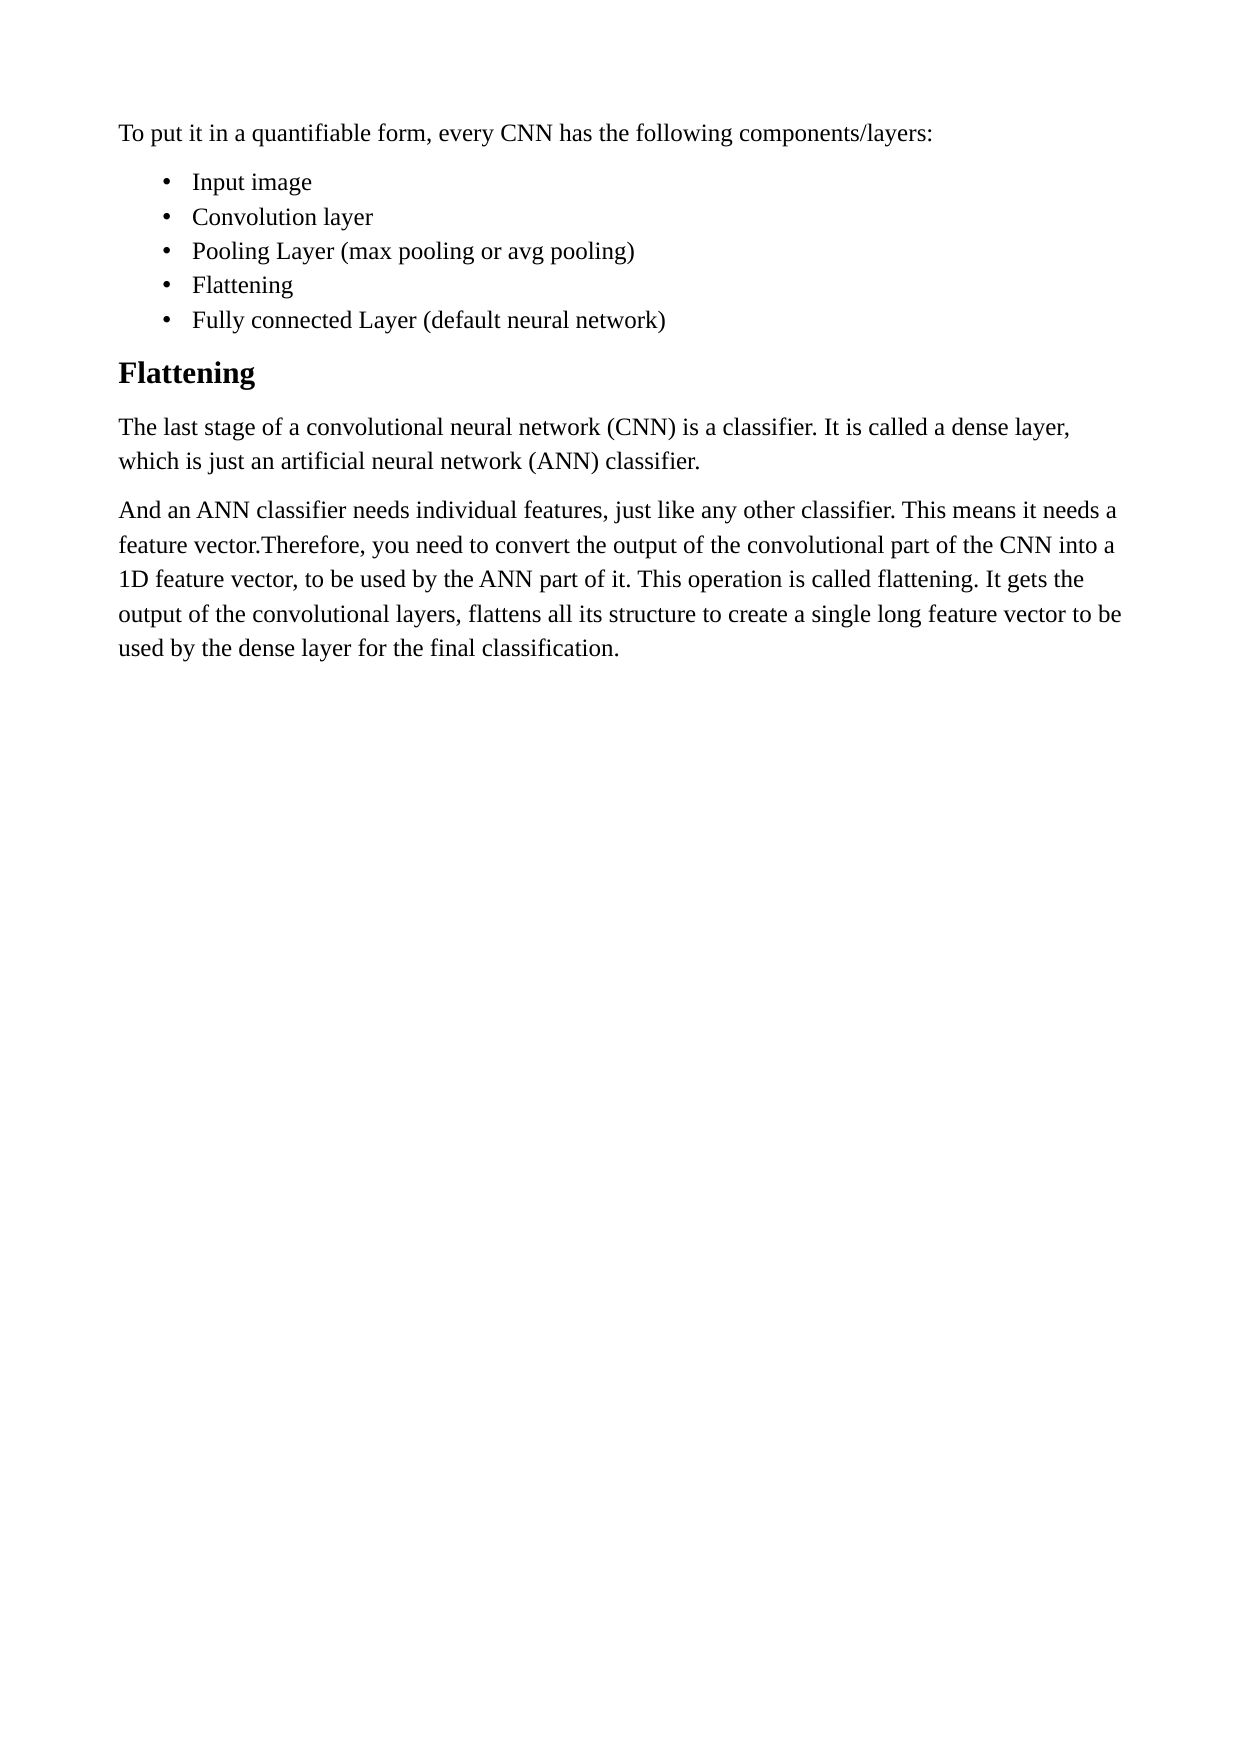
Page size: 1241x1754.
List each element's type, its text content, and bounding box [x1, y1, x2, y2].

list Flattening [162, 271, 1122, 299]
list Input image [162, 167, 1122, 196]
list Convolution layer [162, 202, 1122, 230]
text Flattening [118, 354, 1122, 390]
list Pooling Layer (max pooling or avg pooling) [162, 236, 1122, 265]
text To put it in a quantifiable form, every CNN has the following components/layers: [118, 118, 1122, 147]
text And an ANN classifier needs individual features, just like any other classifier. This means it needs a feature vector.Therefore, you need to convert the output of the convolutional part of the CNN into a 1D feature vector, to be used by the ANN part of it. This operation is called flattening. It gets the output of the convolutional layers, flattens all its structure to create a single long feature vector to be used by the dense layer for the final classification. [118, 495, 1122, 662]
list Fully connected Layer (default neural network) [162, 305, 1122, 334]
text The last stage of a convolutional neural network (CNN) is a classifier. It is called a dense layer, which is just an artificial neural network (ANN) classifier. [118, 412, 1122, 475]
